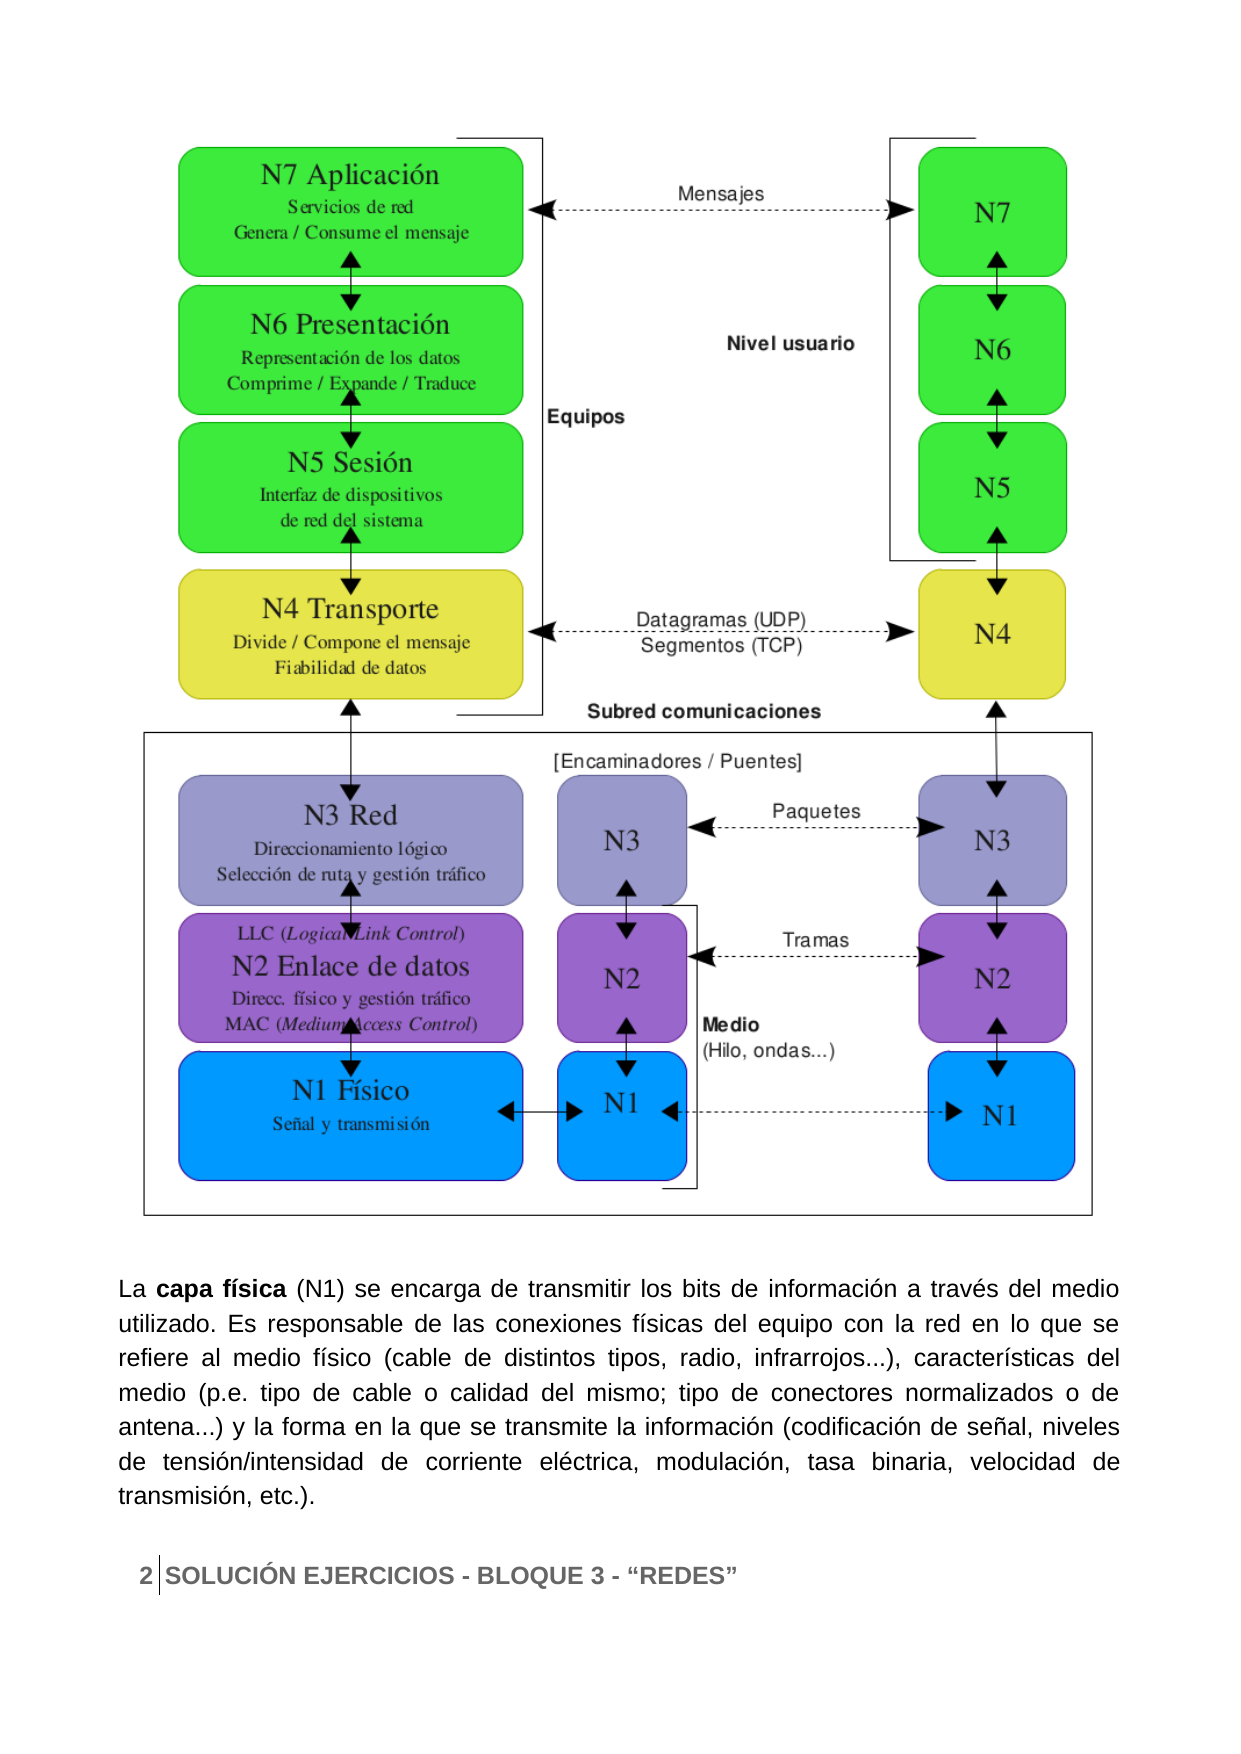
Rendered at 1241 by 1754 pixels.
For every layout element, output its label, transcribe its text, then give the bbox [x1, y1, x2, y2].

text La capa física (N1) se encarga de transmitir los bits de información a través del medio utilizado. Es responsable de las conexiones físicas del equipo con la red en lo que se refiere al medio físico (cable de distintos tipos, radio, infrarrojos...), características del medio (p.e. tipo de cable o calidad del mismo; tipo de conectores normalizados o de antena...) y la forma en la que se transmite la información (codificación de señal, niveles de tensión/intensidad de corriente eléctrica, modulación, tasa binaria, velocidad de transmisión, etc.). [118, 1274, 1122, 1510]
picture [118, 118, 1123, 1245]
